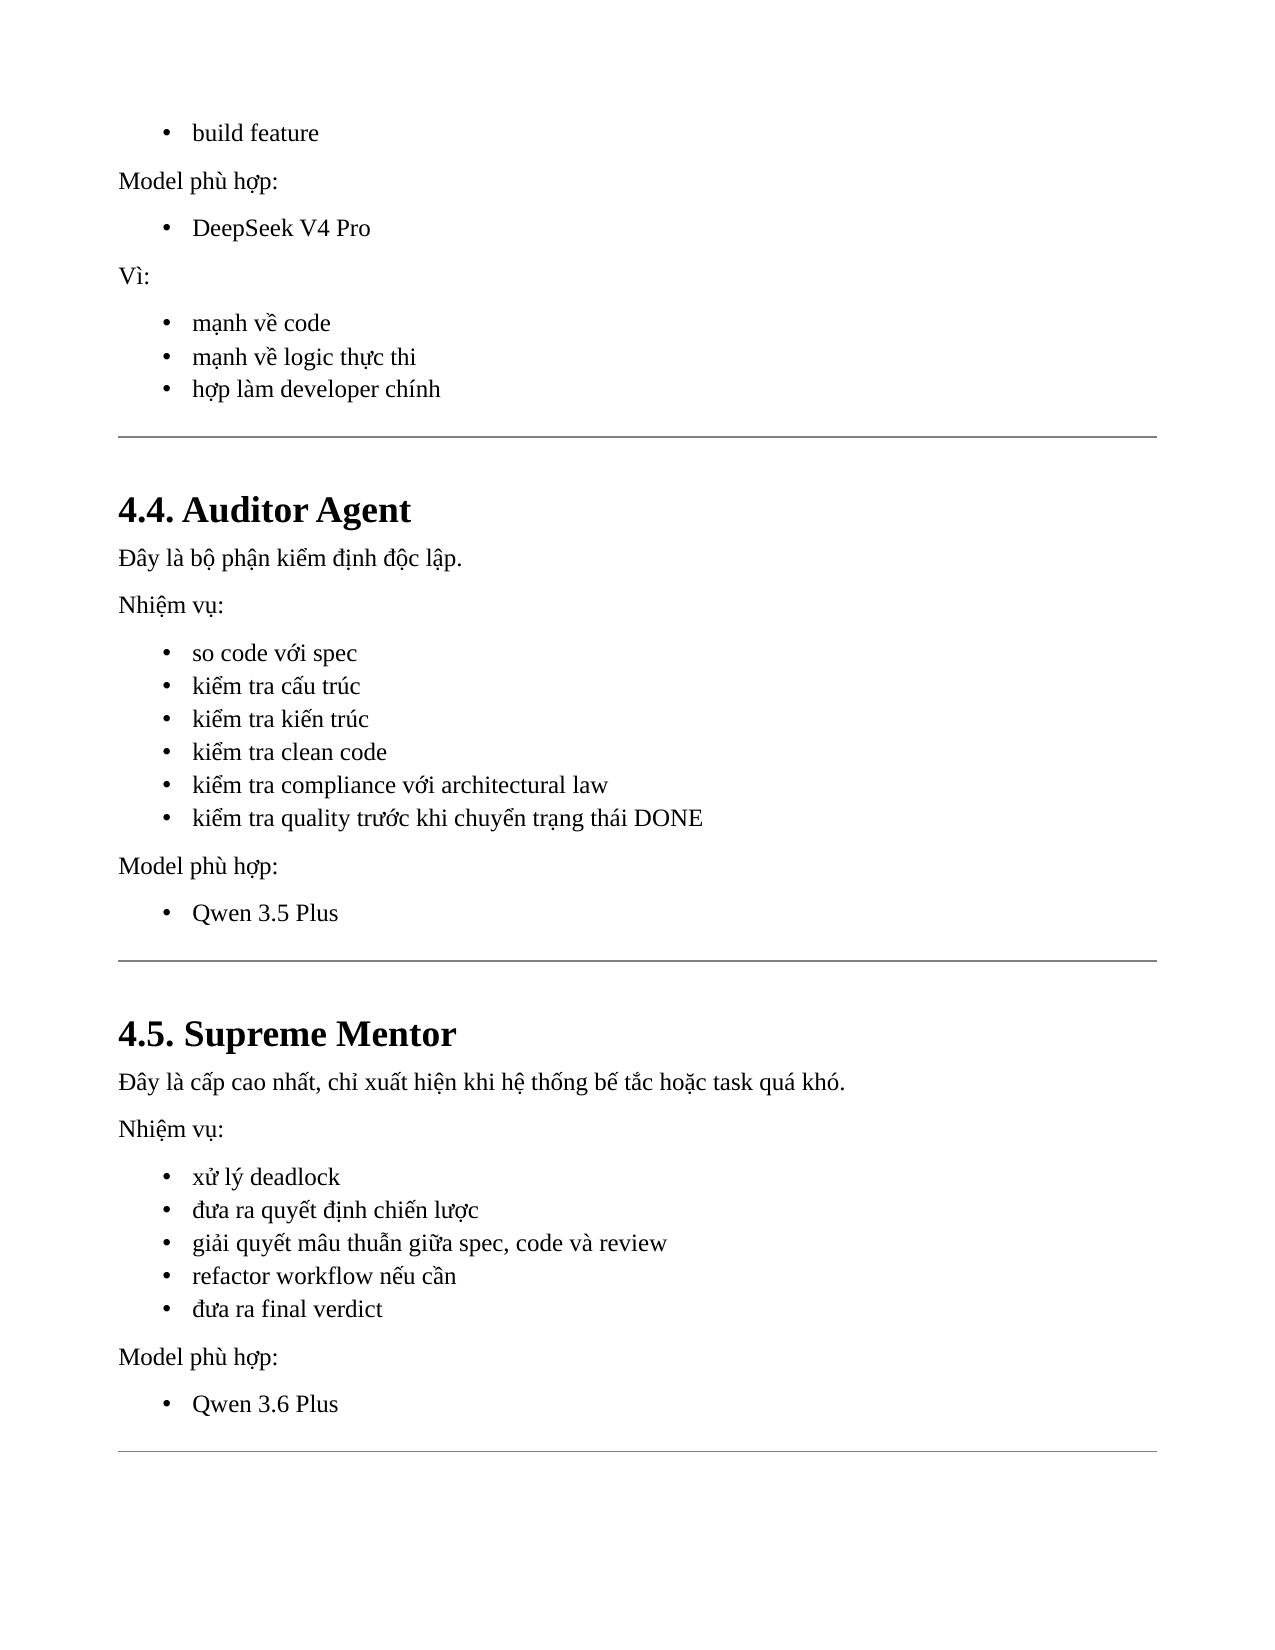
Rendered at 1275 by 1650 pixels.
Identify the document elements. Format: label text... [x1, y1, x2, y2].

list kiểm tra quality trước khi chuyển trạng thái DONE [162, 803, 1157, 832]
text Nhiệm vụ: [118, 1114, 1157, 1143]
list đưa ra quyết định chiến lược [162, 1195, 1157, 1224]
list build feature [162, 118, 1157, 147]
list kiểm tra clean code [162, 737, 1157, 766]
list giải quyết mâu thuẫn giữa spec, code và review [162, 1228, 1157, 1257]
text Model phù hợp: [118, 166, 1157, 194]
list refactor workflow nếu cần [162, 1261, 1157, 1290]
text Vì: [118, 261, 1157, 290]
list kiểm tra compliance với architectural law [162, 770, 1157, 799]
list xử lý deadlock [162, 1162, 1157, 1191]
text Đây là cấp cao nhất, chỉ xuất hiện khi hệ thống bế tắc hoặc task quá khó. [118, 1067, 1157, 1096]
text Model phù hợp: [118, 851, 1157, 879]
list Qwen 3.5 Plus [162, 898, 1157, 927]
list đưa ra final verdict [162, 1294, 1157, 1323]
list hợp làm developer chính [162, 374, 1157, 403]
list mạnh về code [162, 308, 1157, 337]
subtitle 4.5. Supreme Mentor [118, 1011, 1157, 1054]
text Nhiệm vụ: [118, 591, 1157, 619]
list kiểm tra cấu trúc [162, 671, 1157, 700]
text Đây là bộ phận kiểm định độc lập. [118, 543, 1157, 572]
list so code với spec [162, 638, 1157, 667]
list Qwen 3.6 Plus [162, 1389, 1157, 1418]
list kiểm tra kiến trúc [162, 704, 1157, 733]
text Model phù hợp: [118, 1342, 1157, 1370]
list mạnh về logic thực thi [162, 342, 1157, 370]
subtitle 4.4. Auditor Agent [118, 487, 1157, 530]
list DeepSeek V4 Pro [162, 213, 1157, 242]
